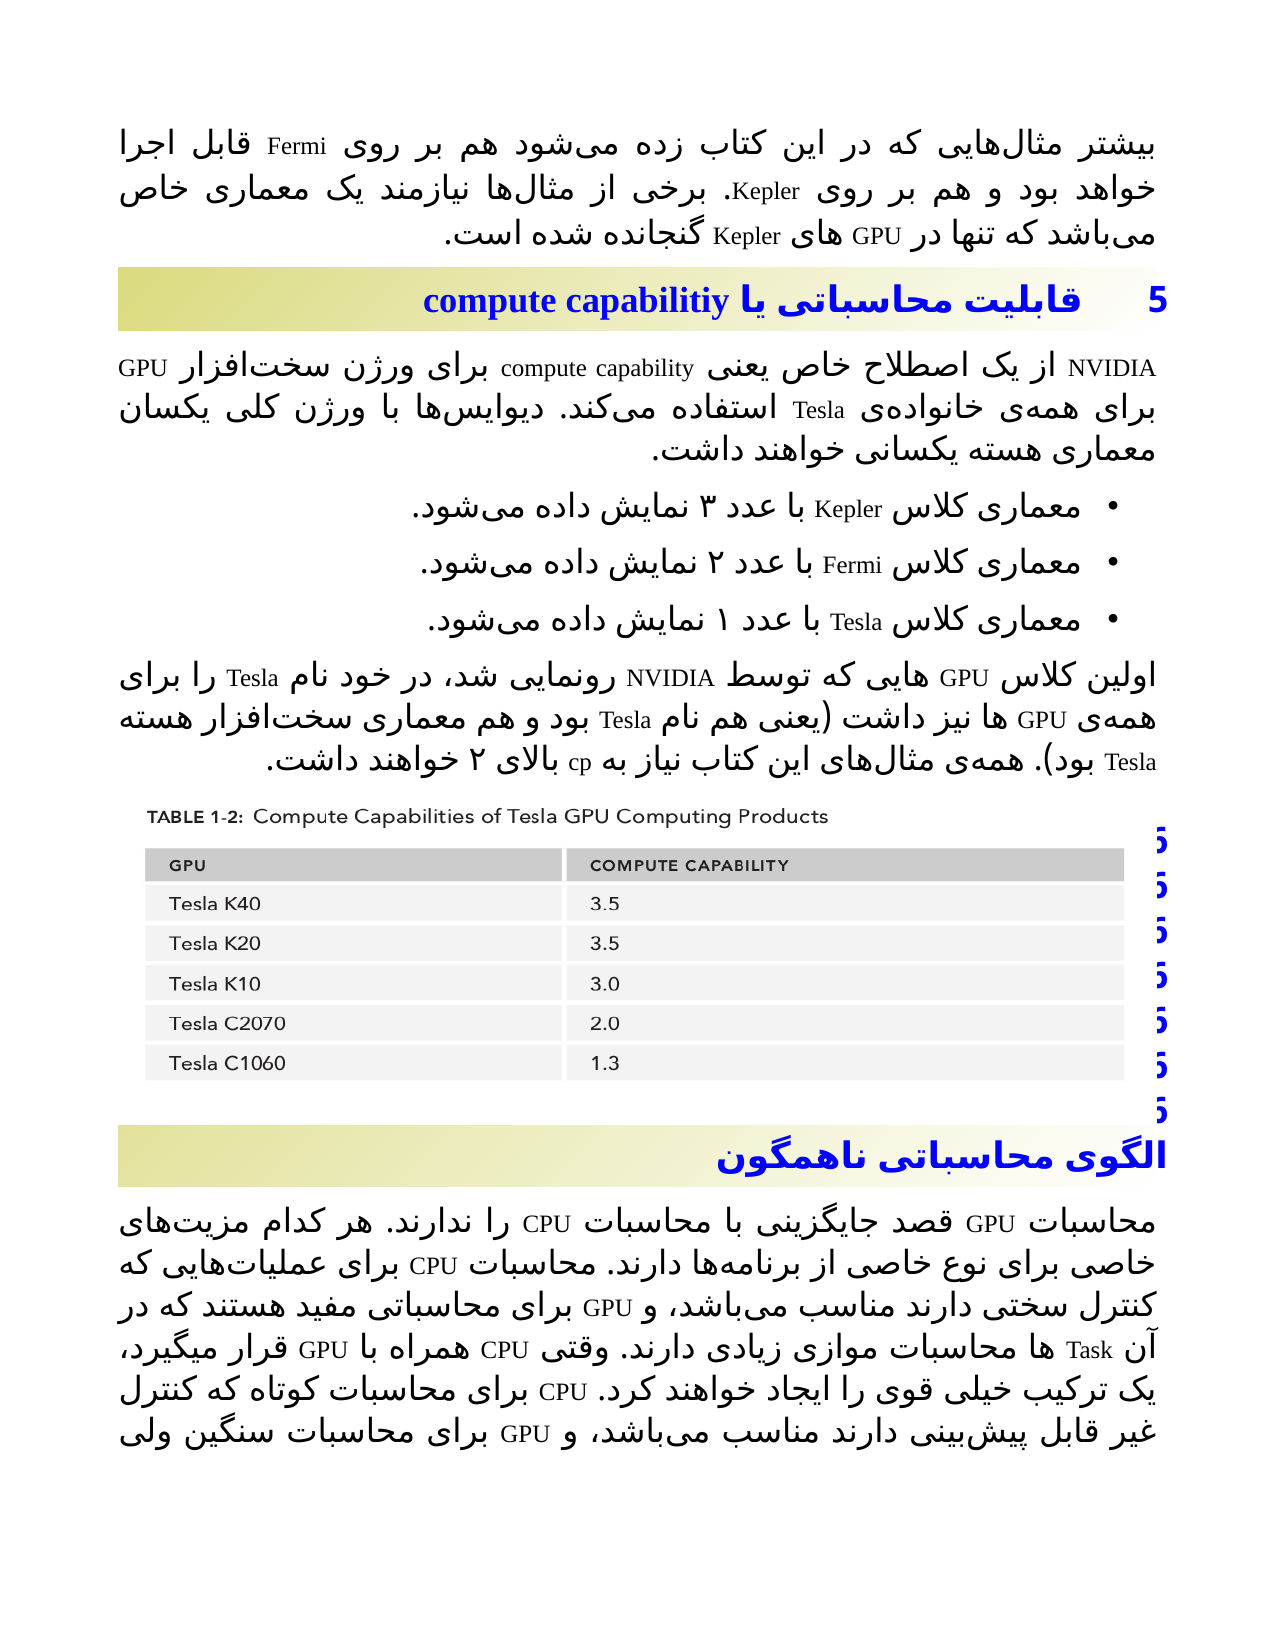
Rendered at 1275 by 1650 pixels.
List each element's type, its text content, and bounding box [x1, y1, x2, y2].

list معماری کلاس Kepler با عدد ۳ نمایش داده می‌شود. [118, 484, 1119, 526]
subtitle قابلیت محاسباتی یا compute capabilitiy [118, 268, 1157, 331]
list معماری کلاس Fermi با عدد ۲ نمایش داده می‌شود. [118, 540, 1119, 582]
text محاسبات GPU قصد جایگزینی با محاسبات CPU را ندارند. هر کدام مزیت‌های خاصی برای نوع خاصی از برنامه‌ها دارند. محاسبات CPU برای عملیات‌هایی که کنترل سختی دارند مناسب می‌باشد، و GPU برای محاسباتی مفید هستند که در آن Task ها محاسبات موازی زیادی دارند. وقتی CPU همراه با GPU قرار میگیرد، یک ترکیب خیلی قوی را ایجاد خواهند کرد. CPU برای محاسبات کوتاه که کنترل غیر قابل پیش‌بینی دارند مناسب می‌باشد، و GPU برای محاسبات سنگین ولی کنترل سبک مناسب می‌باشد. در واقع دو پارامتر برای انتخاب بهتر بین CPU و GPU وجود دارد: [118, 1199, 1157, 1451]
subtitle الگوی محاسباتی ناهمگون [118, 1125, 1157, 1186]
text بیشتر مثال‌هایی که در این کتاب زده می‌شود هم بر روی Fermi قابل اجرا خواهد بود و هم بر روی Kepler. برخی از مثال‌ها نیازمند یک معماری خاص می‌باشد که تنها در GPU های Kepler گنجانده شده است. [118, 118, 1157, 253]
list معماری کلاس Tesla با عدد ۱ نمایش داده می‌شود. [118, 597, 1119, 639]
text اولین کلاس GPU هایی که توسط NVIDIA رونمایی شد، در خود نام Tesla را برای همه‌ی GPU ها نیز داشت (یعنی هم نام Tesla بود و هم معماری سخت‌افزار هسته Tesla بود). همه‌ی مثال‌های این کتاب نیاز به cp بالای ۲ خواهند داشت. [118, 653, 1157, 779]
text NVIDIA از یک اصطلاح خاص یعنی compute capability برای ورژن سخت‌افزار GPU برای همه‌ی خانواده‌ی Tesla استفاده می‌کند. دیوایس‌ها با ورژن کلی یکسان معماری هسته یکسانی خواهند داشت. [118, 343, 1157, 469]
picture [118, 793, 1157, 1125]
